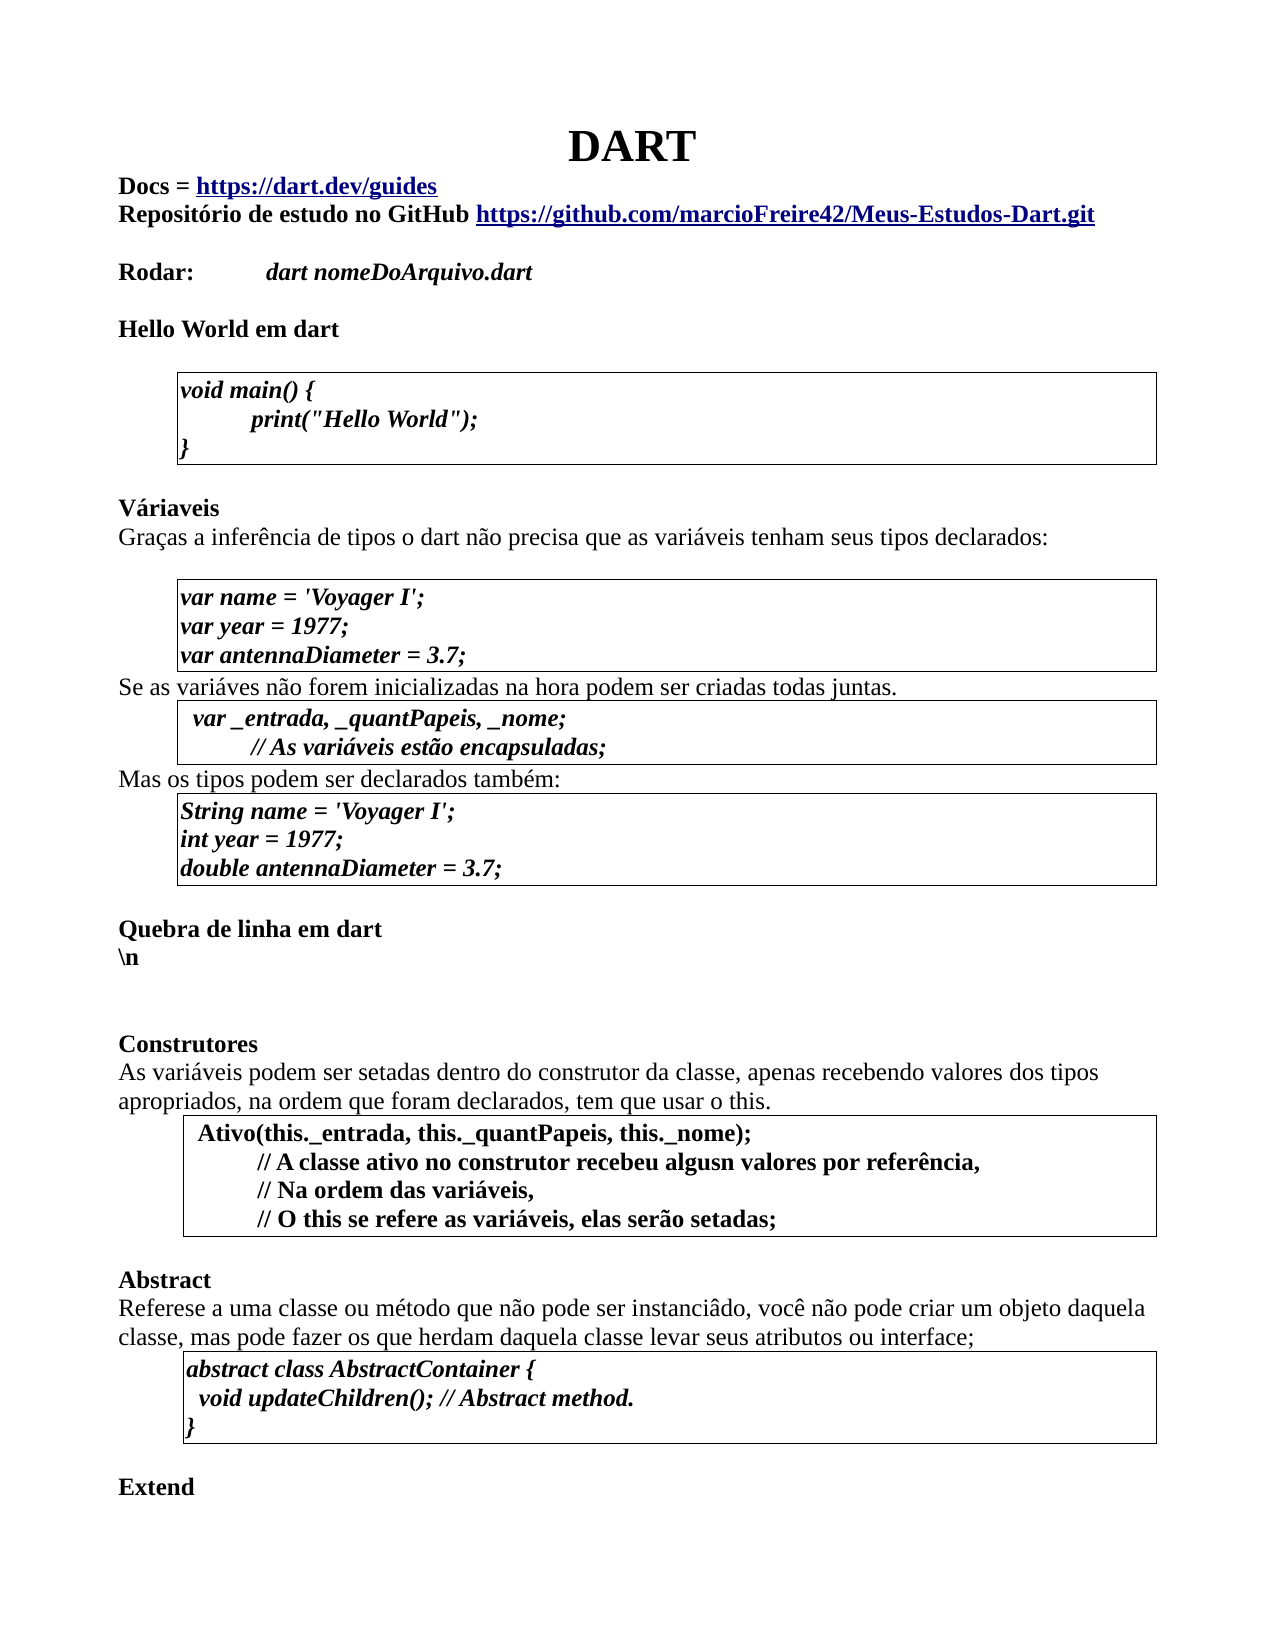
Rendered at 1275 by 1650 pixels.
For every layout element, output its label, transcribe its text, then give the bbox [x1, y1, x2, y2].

text DART [118, 118, 1157, 171]
text void main() { [178, 373, 1156, 401]
text Docs = https://dart.dev/guides [118, 171, 1157, 199]
text // As variáveis estão encapsuladas; [178, 729, 1156, 764]
text Ativo(this._entrada, this._quantPapeis, this._nome); [184, 1116, 1156, 1144]
text } [178, 429, 1156, 464]
text void updateChildren(); // Abstract method. [184, 1380, 1156, 1408]
text Construtores [118, 1029, 1157, 1057]
text print("Hello World"); [178, 401, 1156, 429]
text Se as variáves não forem inicializadas na hora podem ser criadas todas juntas. [118, 672, 1157, 700]
text Extend [118, 1472, 1157, 1501]
text abstract class AbstractContainer { [184, 1352, 1156, 1380]
text Referese a uma classe ou método que não pode ser instanciâdo, você não pode criar um objeto daquela classe, mas pode fazer os que herdam daquela classe levar seus atributos ou interface; [118, 1293, 1157, 1351]
text Rodar: dart nomeDoArquivo.dart [118, 257, 1157, 286]
text // O this se refere as variáveis, elas serão setadas; [184, 1201, 1156, 1236]
text } [184, 1408, 1156, 1443]
text Váriaveis [118, 493, 1157, 522]
text var year = 1977; [178, 608, 1156, 637]
text var antennaDiameter = 3.7; [178, 637, 1156, 671]
text Quebra de linha em dart [118, 914, 1157, 942]
text Graças a inferência de tipos o dart não precisa que as variáveis tenham seus tipos declarados: [118, 522, 1157, 551]
text String name = 'Voyager I'; [178, 794, 1156, 821]
text Mas os tipos podem ser declarados também: [118, 764, 1157, 793]
text // A classe ativo no construtor recebeu algusn valores por referência, [184, 1144, 1156, 1172]
text Abstract [118, 1265, 1157, 1293]
text double antennaDiameter = 3.7; [178, 850, 1156, 885]
text // Na ordem das variáveis, [184, 1172, 1156, 1201]
text int year = 1977; [178, 821, 1156, 850]
text var _entrada, _quantPapeis, _nome; [178, 701, 1156, 729]
text Hello World em dart [118, 314, 1157, 343]
text Repositório de estudo no GitHub https://github.com/marcioFreire42/Meus-Estudos-Dart.git [118, 199, 1157, 228]
text As variáveis podem ser setadas dentro do construtor da classe, apenas recebendo valores dos tipos apropriados, na ordem que foram declarados, tem que usar o this. [118, 1057, 1157, 1115]
text var name = 'Voyager I'; [178, 580, 1156, 608]
text \n [118, 942, 1157, 971]
